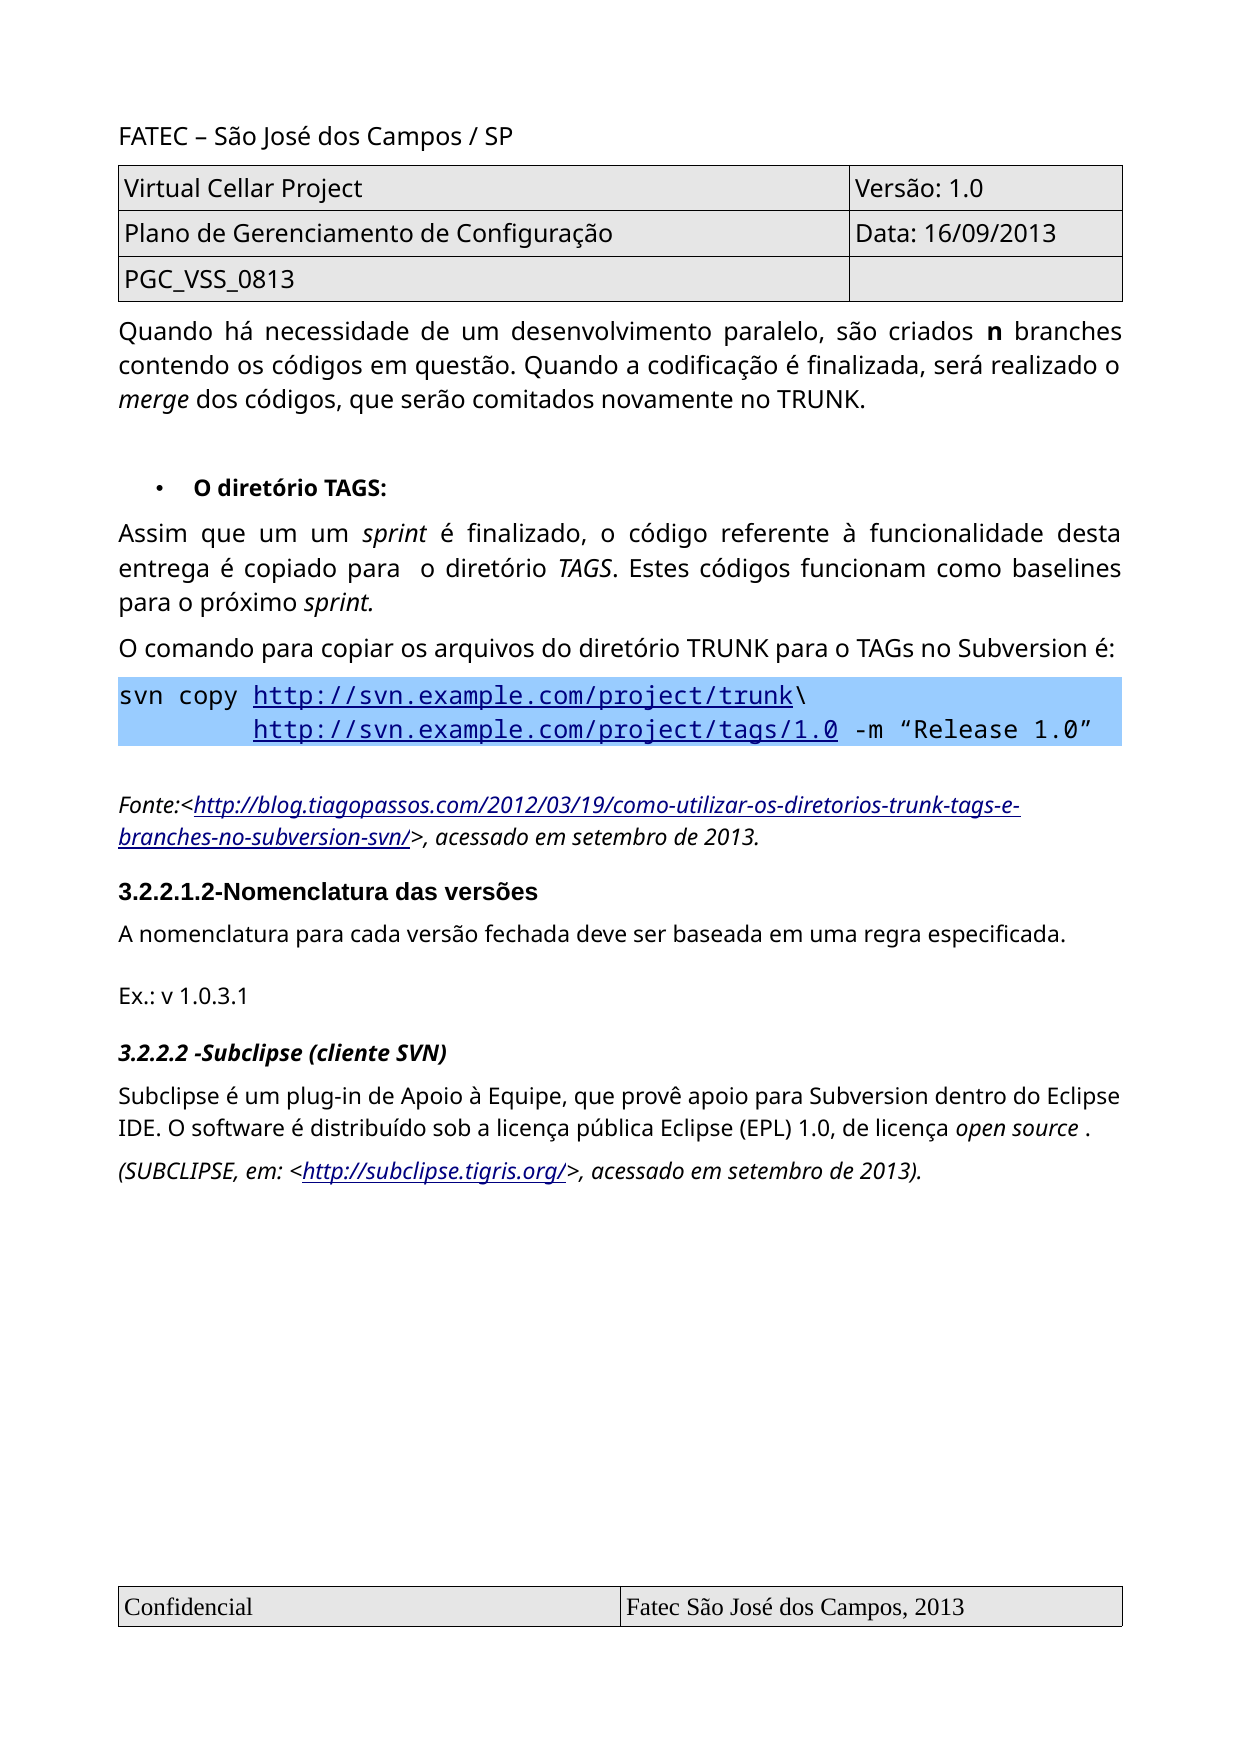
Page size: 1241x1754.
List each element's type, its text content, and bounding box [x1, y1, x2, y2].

text Fonte:<http://blog.tiagopassos.com/2012/03/19/como-utilizar-os-diretorios-trunk-tags-e-branches-no-subversion-svn/>, acessado em setembro de 2013. [118, 789, 1122, 852]
text Ex.: v 1.0.3.1 [118, 980, 1122, 1012]
list O diretório TAGS: [156, 472, 1122, 504]
text http://svn.example.com/project/tags/1.0 -m “Release 1.0” [118, 711, 1122, 746]
text (SUBCLIPSE, em: <http://subclipse.tigris.org/>, acessado em setembro de 2013). [118, 1155, 1122, 1187]
subtitle 3.2.2.2 -Subclipse (cliente SVN) [118, 1037, 1122, 1068]
subtitle 3.2.2.1.2-Nomenclatura das versões [118, 877, 1122, 905]
text Quando há necessidade de um desenvolvimento paralelo, são criados n branches contendo os códigos em questão. Quando a codificação é finalizada, será realizado o merge dos códigos, que serão comitados novamente no TRUNK. [118, 314, 1122, 416]
text O comando para copiar os arquivos do diretório TRUNK para o TAGs no Subversion é: [118, 631, 1122, 665]
text A nomenclatura para cada versão fechada deve ser baseada em uma regra especificada. [118, 918, 1122, 949]
text Subclipse é um plug-in de Apoio à Equipe, que provê apoio para Subversion dentro do Eclipse IDE. O software é distribuído sob a licença pública Eclipse (EPL) 1.0, de licença open source . [118, 1080, 1122, 1143]
text svn copy http://svn.example.com/project/trunk\ [118, 677, 1122, 711]
text Assim que um um sprint é finalizado, o código referente à funcionalidade desta entrega é copiado para o diretório TAGS. Estes códigos funcionam como baselines para o próximo sprint. [118, 516, 1122, 618]
